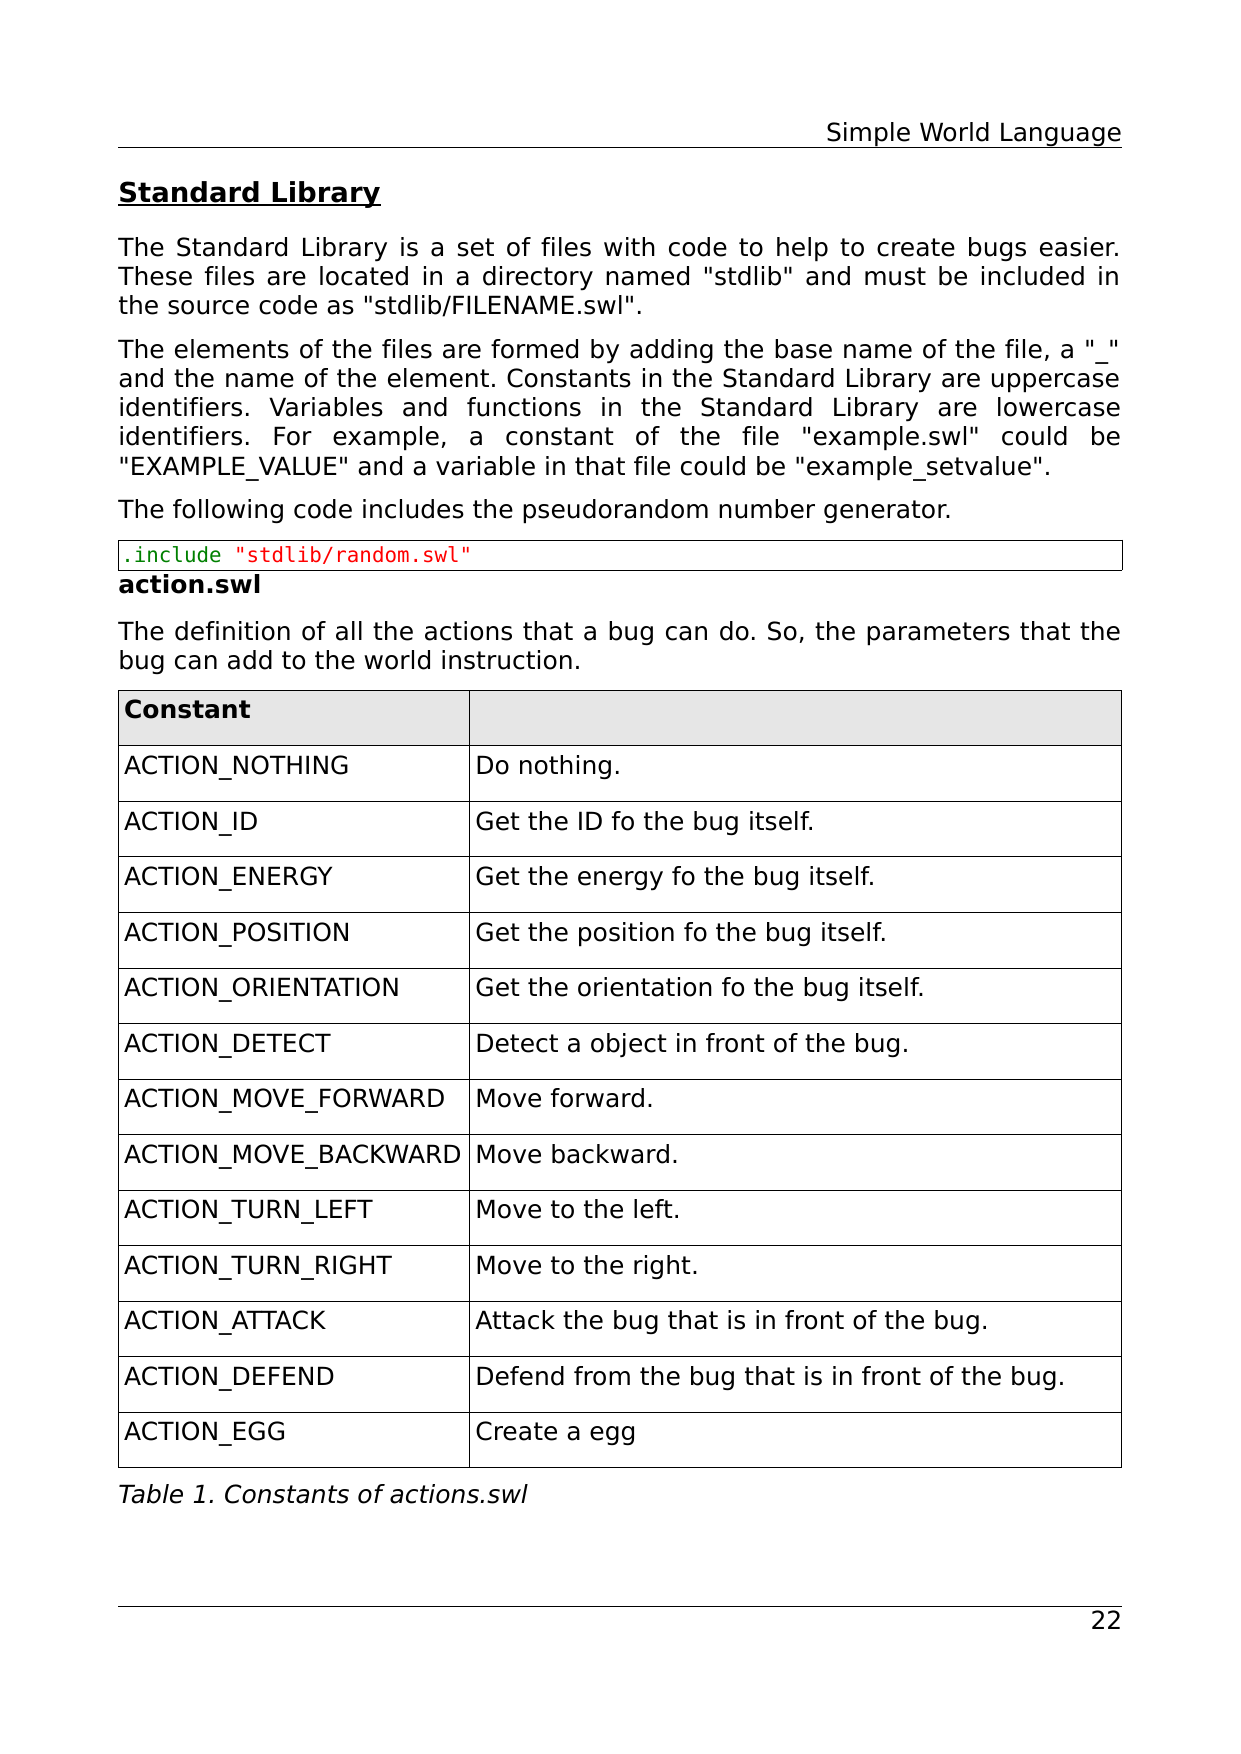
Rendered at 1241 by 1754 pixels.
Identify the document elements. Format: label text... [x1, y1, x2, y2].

table_cell ACTION_TURN_LEFT [119, 1191, 469, 1245]
table_cell Create a egg [470, 1413, 1121, 1467]
title action.swl [118, 571, 1122, 599]
table_cell ACTION_MOVE_FORWARD [119, 1080, 469, 1134]
text The definition of all the actions that a bug can do. So, the parameters that the bug can add to the world instruction. [118, 617, 1122, 675]
table_cell ACTION_TURN_RIGHT [119, 1246, 469, 1301]
table_cell Detect a object in front of the bug. [470, 1024, 1121, 1078]
table_cell Move backward. [470, 1135, 1121, 1189]
table_cell ACTION_ATTACK [119, 1302, 469, 1356]
text .include "stdlib/random.swl" [119, 541, 1122, 570]
table_cell Get the orientation fo the bug itself. [470, 969, 1121, 1023]
table_cell Move to the left. [470, 1191, 1121, 1245]
text The Standard Library is a set of files with code to help to create bugs easier. These files are located in a directory named "stdlib" and must be included in the source code as "stdlib/FILENAME.swl". [118, 233, 1122, 320]
table_cell Defend from the bug that is in front of the bug. [470, 1357, 1121, 1412]
table_cell Get the position fo the bug itself. [470, 913, 1121, 967]
table_cell Do nothing. [470, 746, 1121, 801]
table_cell ACTION_EGG [119, 1413, 469, 1467]
table_cell ACTION_ENERGY [119, 857, 469, 912]
table_header Constant [119, 691, 469, 745]
table_cell Attack the bug that is in front of the bug. [470, 1302, 1121, 1356]
table_cell ACTION_DETECT [119, 1024, 469, 1078]
table_cell ACTION_ORIENTATION [119, 969, 469, 1023]
title Standard Library [118, 177, 1122, 209]
text The following code includes the pseudorandom number generator. [118, 496, 1122, 525]
table_cell Move to the right. [470, 1246, 1121, 1301]
table_cell ACTION_ID [119, 802, 469, 856]
table_cell Get the ID fo the bug itself. [470, 802, 1121, 856]
text Table 1. Constants of actions.swl [118, 1480, 1122, 1509]
text The elements of the files are formed by adding the base name of the file, a "_" and the name of the element. Constants in the Standard Library are uppercase identifiers. Variables and functions in the Standard Library are lowercase identifiers. For example, a constant of the file "example.swl" could be "EXAMPLE_VALUE" and a variable in that file could be "example_setvalue". [118, 335, 1122, 481]
table_header [470, 691, 1121, 745]
table_cell ACTION_MOVE_BACKWARD [119, 1135, 469, 1189]
table_cell ACTION_POSITION [119, 913, 469, 967]
table_cell Get the energy fo the bug itself. [470, 857, 1121, 912]
table_cell Move forward. [470, 1080, 1121, 1134]
table_cell ACTION_DEFEND [119, 1357, 469, 1412]
table_cell ACTION_NOTHING [119, 746, 469, 801]
